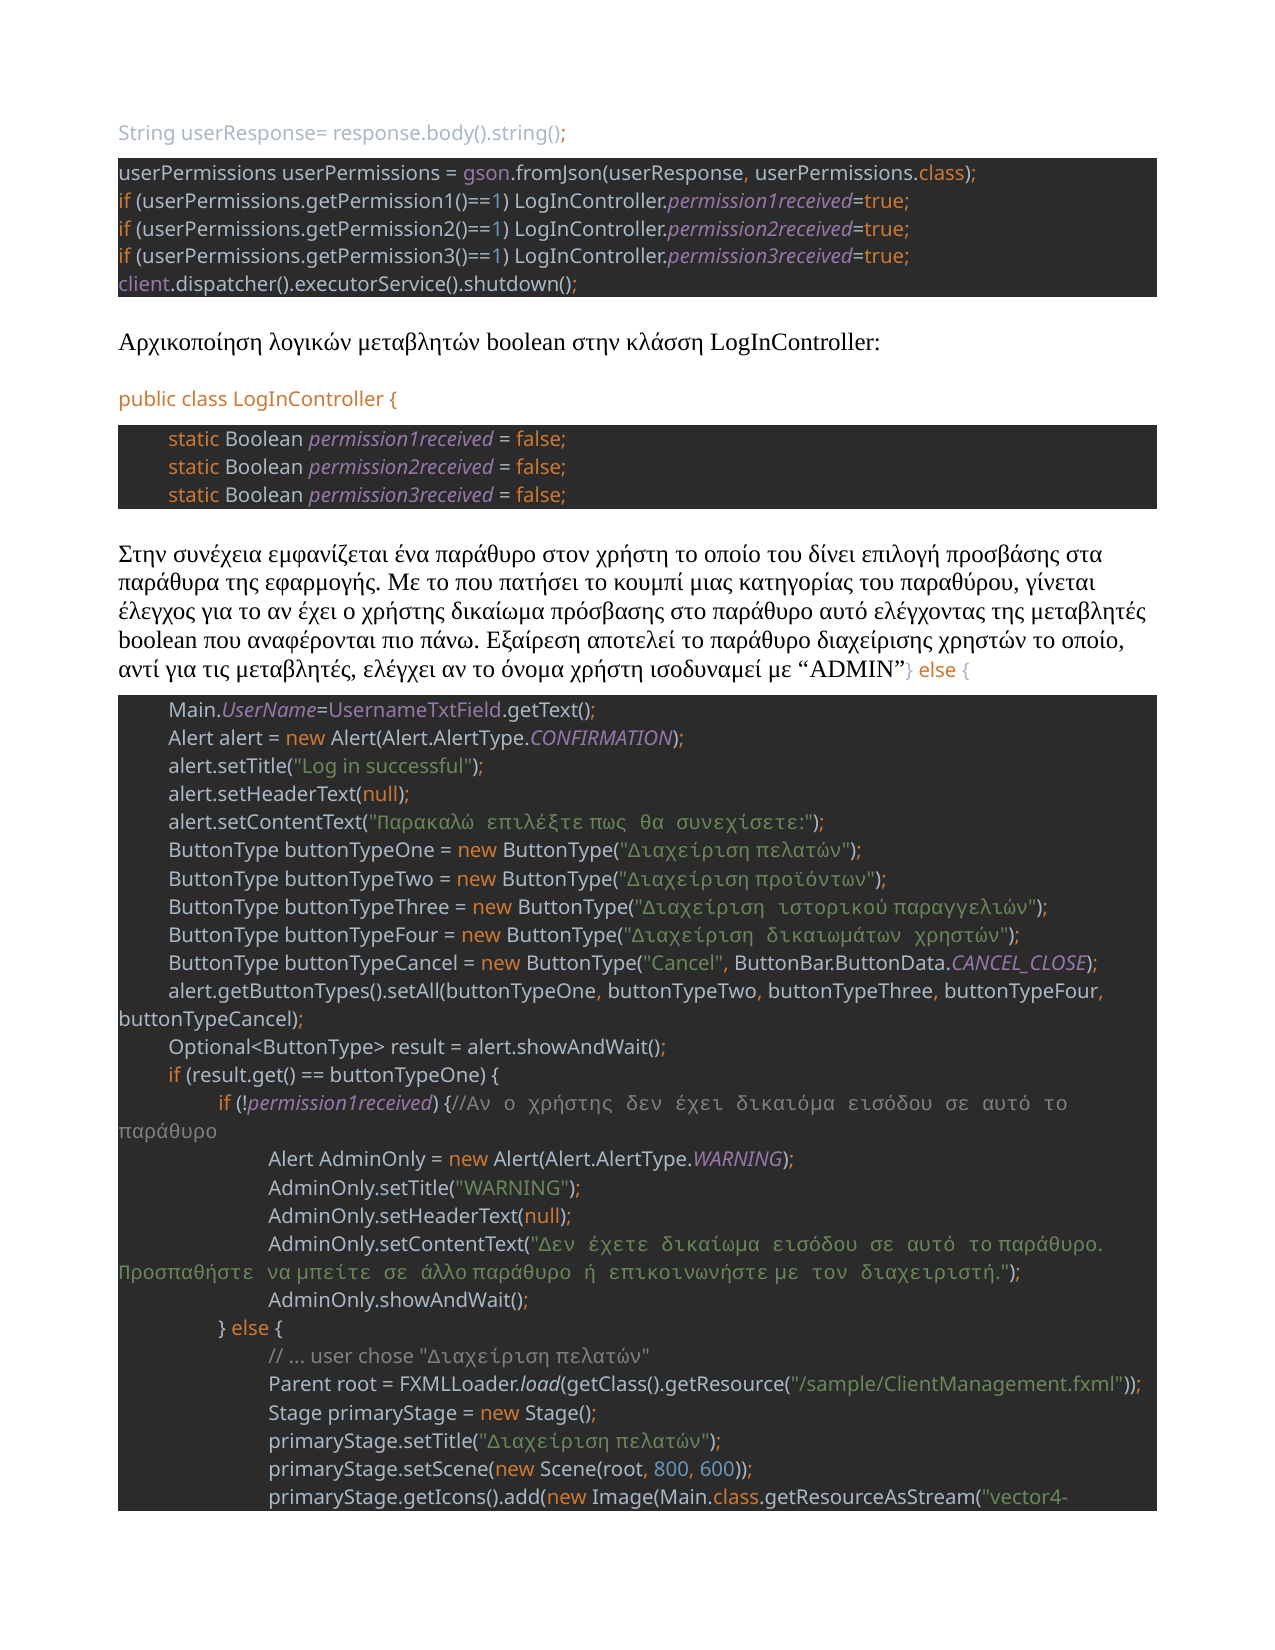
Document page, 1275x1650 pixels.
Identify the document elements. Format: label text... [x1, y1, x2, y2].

text } else { [118, 1314, 1157, 1342]
text if (result.get() == buttonTypeOne) { [118, 1061, 1157, 1089]
text static Boolean permission1received = false; [118, 425, 1157, 453]
text Στην συνέχεια εμφανίζεται ένα παράθυρο στον χρήστη το οποίο του δίνει επιλογή προσβάσης στα παράθυρα της εφαρμογής. Με το που πατήσει το κουμπί μιας κατηγορίας του παραθύρου, γίνεται έλεγχος για το αν έχει ο χρήστης δικαίωμα πρόσβασης στο παράθυρο αυτό ελέγχοντας της μεταβλητές boolean που αναφέρονται πιο πάνω. Εξαίρεση αποτελεί το παράθυρο διαχείρισης χρηστών το οποίο, αντί για τις μεταβλητές, ελέγχει αν το όνομα χρήστη ισοδυναμεί με “ADMIN”} else { [118, 539, 1157, 683]
text ButtonType buttonTypeCancel = new ButtonType("Cancel", ButtonBar.ButtonData.CANCEL_CLOSE); [118, 948, 1157, 977]
text ButtonType buttonTypeFour = new ButtonType("Διαχείριση δικαιωμάτων χρηστών"); [118, 920, 1157, 948]
text primaryStage.setScene(new Scene(root, 800, 600)); [118, 1454, 1157, 1482]
text ButtonType buttonTypeTwo = new ButtonType("Διαχείριση προϊόντων"); [118, 864, 1157, 892]
text Alert AdminOnly = new Alert(Alert.AlertType.WARNING); [118, 1145, 1157, 1173]
text AdminOnly.setTitle("WARNING"); [118, 1173, 1157, 1201]
text AdminOnly.setHeaderText(null); [118, 1201, 1157, 1229]
text Main.UserName=UsernameTxtField.getText(); [118, 695, 1157, 723]
text Parent root = FXMLLoader.load(getClass().getResource("/sample/ClientManagement.fxml")); [118, 1370, 1157, 1398]
text Alert alert = new Alert(Alert.AlertType.CONFIRMATION); [118, 723, 1157, 752]
text static Boolean permission2received = false; [118, 453, 1157, 481]
text static Boolean permission3received = false; [118, 481, 1157, 509]
text if (userPermissions.getPermission1()==1) LogInController.permission1received=true; [118, 186, 1157, 214]
text Optional<ButtonType> result = alert.showAndWait(); [118, 1033, 1157, 1061]
text primaryStage.getIcons().add(new Image(Main.class.getResourceAsStream("vector4- [118, 1482, 1157, 1511]
text alert.setHeaderText(null); [118, 780, 1157, 808]
text client.dispatcher().executorService().shutdown(); [118, 270, 1157, 297]
text String userResponse= response.body().string(); [118, 118, 1157, 146]
text Stage primaryStage = new Stage(); [118, 1398, 1157, 1426]
text alert.getButtonTypes().setAll(buttonTypeOne, buttonTypeTwo, buttonTypeThree, buttonTypeFour, buttonTypeCancel); [118, 977, 1157, 1033]
text primaryStage.setTitle("Διαχείριση πελατών"); [118, 1426, 1157, 1454]
text alert.setContentText("Παρακαλώ επιλέξτε πως θα συνεχίσετε:"); [118, 808, 1157, 836]
text alert.setTitle("Log in successful"); [118, 752, 1157, 780]
text if (userPermissions.getPermission2()==1) LogInController.permission2received=true; [118, 214, 1157, 242]
text AdminOnly.showAndWait(); [118, 1286, 1157, 1314]
text Αρχικοποίηση λογικών μεταβλητών boolean στην κλάσση LogInController: public class LogInController { [118, 327, 1157, 412]
text ButtonType buttonTypeOne = new ButtonType("Διαχείριση πελατών"); [118, 836, 1157, 864]
text // ... user chose "Διαχείριση πελατών" [118, 1342, 1157, 1370]
text if (!permission1received) {//Αν ο χρήστης δεν έχει δικαιόμα εισόδου σε αυτό το παράθυρο [118, 1089, 1157, 1145]
text ButtonType buttonTypeThree = new ButtonType("Διαχείριση ιστορικού παραγγελιών"); [118, 892, 1157, 920]
text userPermissions userPermissions = gson.fromJson(userResponse, userPermissions.class); [118, 158, 1157, 186]
text if (userPermissions.getPermission3()==1) LogInController.permission3received=true; [118, 242, 1157, 270]
text AdminOnly.setContentText("Δεν έχετε δικαίωμα εισόδου σε αυτό το παράθυρο. Προσπαθήστε να μπείτε σε άλλο παράθυρο ή επικοινωνήστε με τον διαχειριστή."); [118, 1229, 1157, 1286]
